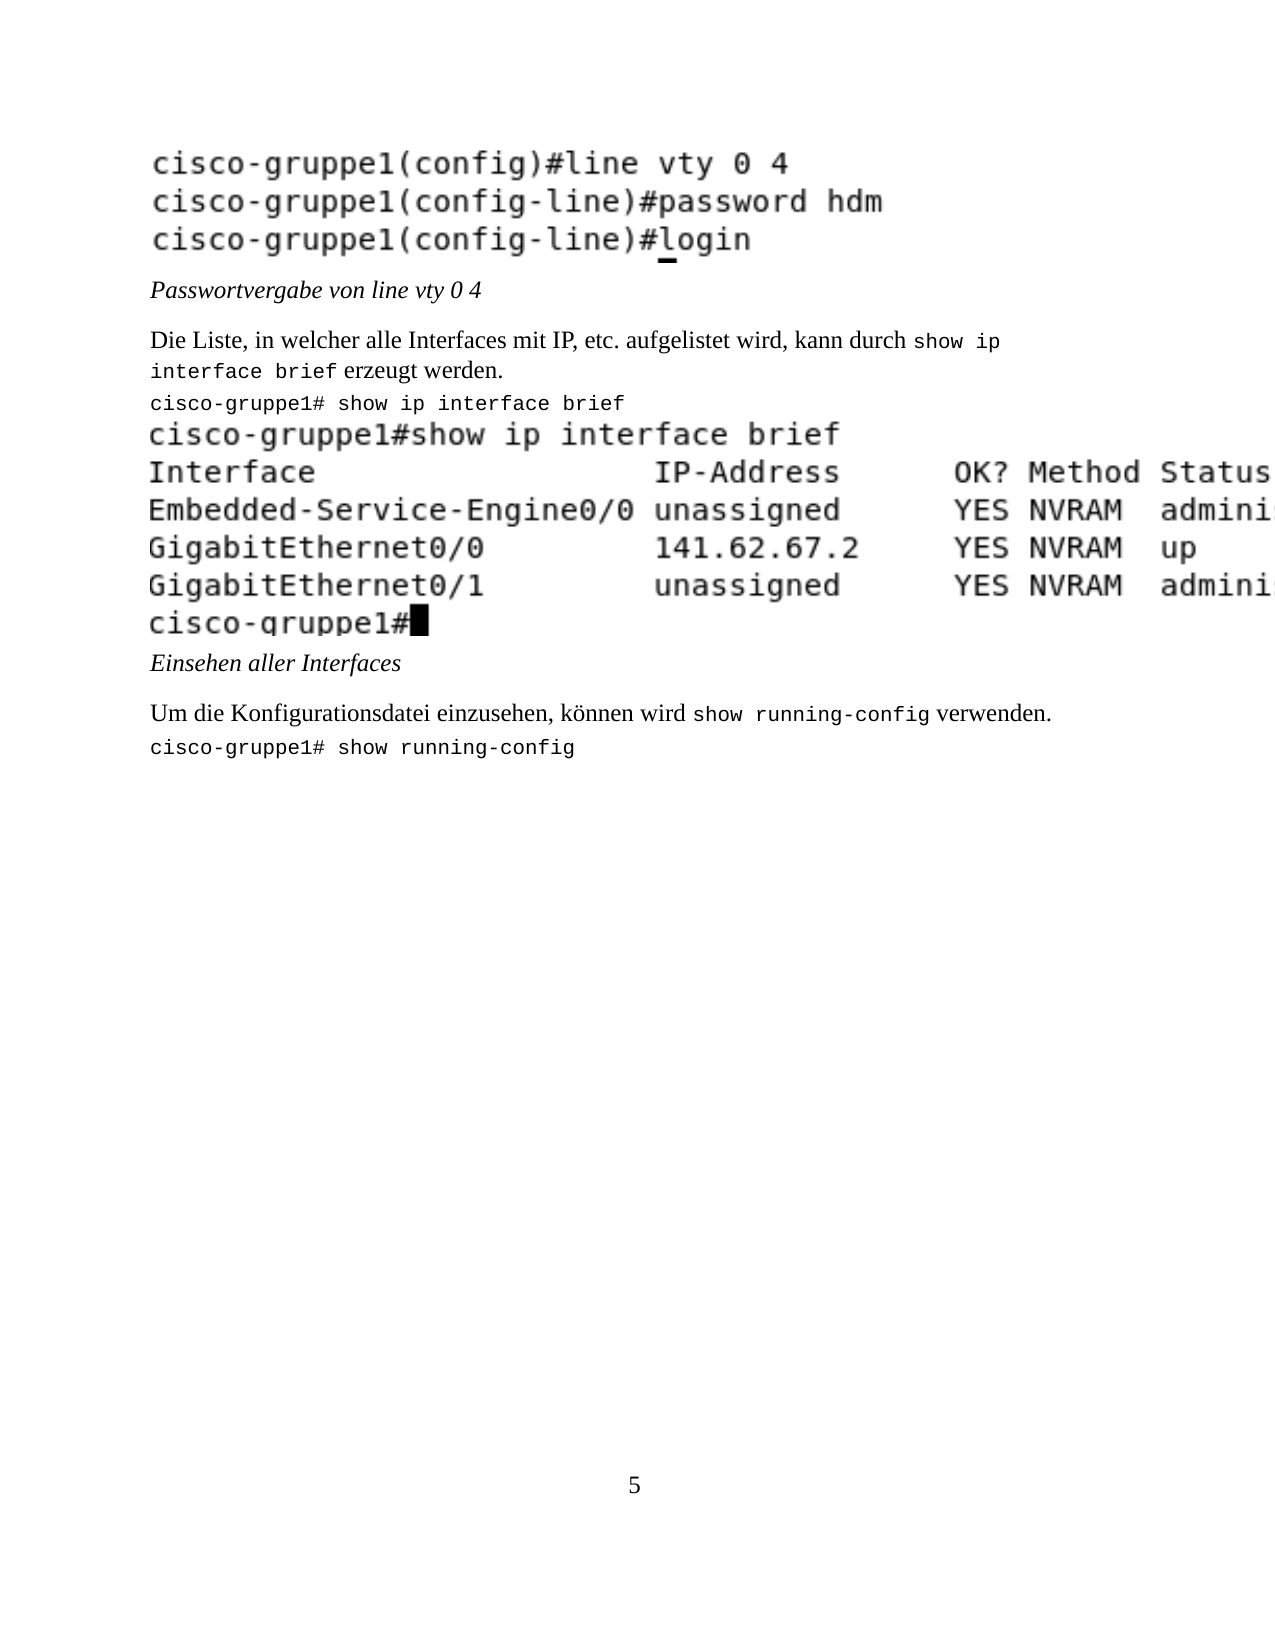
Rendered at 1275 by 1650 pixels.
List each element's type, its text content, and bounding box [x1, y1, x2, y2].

text cisco-gruppe1# show running-config [150, 737, 1125, 761]
text Passwortvergabe von line vty 0 4 [150, 275, 1125, 304]
text Einsehen aller Interfaces [150, 648, 1125, 677]
text Um die Konfigurationsdatei einzusehen, können wird show running-config verwenden. [150, 698, 1125, 728]
picture [150, 150, 1275, 263]
text cisco-gruppe1# show ip interface brief [150, 393, 1125, 417]
picture [150, 417, 1275, 636]
text Die Liste, in welcher alle Interfaces mit IP, etc. aufgelistet wird, kann durch show ip interface brief erzeugt werden. [150, 325, 1125, 384]
